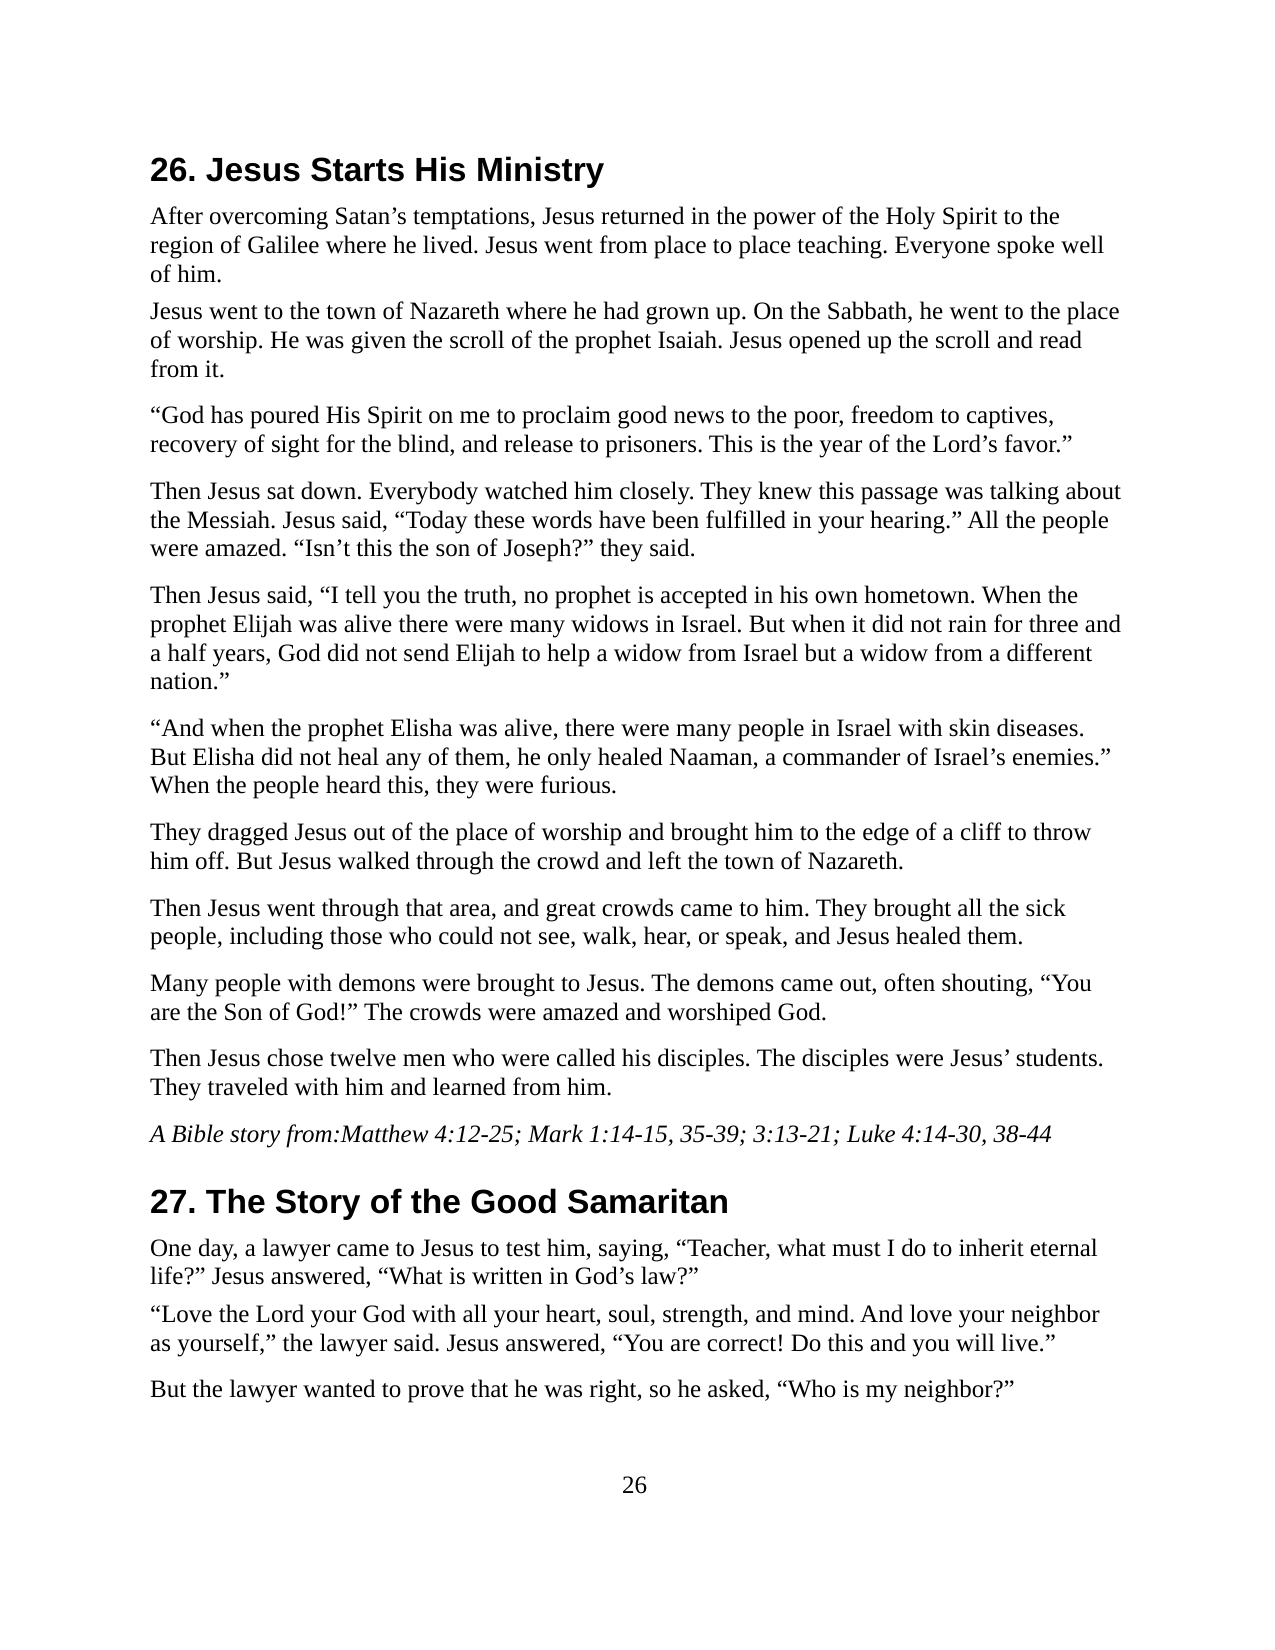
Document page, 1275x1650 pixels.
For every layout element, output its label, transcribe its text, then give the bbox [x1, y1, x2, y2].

text Then Jesus went through that area, and great crowds came to him. They brought all the sick people, including those who could not see, walk, hear, or speak, and Jesus healed them. [150, 893, 1125, 950]
text They dragged Jesus out of the place of worship and brought him to the edge of a cliff to throw him off. But Jesus walked through the crowd and left the town of Nazareth. [150, 817, 1125, 875]
text Then Jesus said, “I tell you the truth, no prophet is accepted in his own hometown. When the prophet Elijah was alive there were many widows in Israel. But when it did not rain for three and a half years, God did not send Elijah to help a widow from Israel but a widow from a different nation.” [150, 580, 1125, 695]
text After overcoming Satan’s temptations, Jesus returned in the power of the Holy Spirit to the region of Galilee where he lived. Jesus went from place to place teaching. Everyone spoke well of him. [150, 201, 1125, 287]
text Jesus went to the town of Nazareth where he had grown up. On the Sabbath, he went to the place of worship. He was given the scroll of the prophet Isaiah. Jesus opened up the scroll and read from it. [150, 296, 1125, 383]
text But the lawyer wanted to prove that he was right, so he asked, “Who is my neighbor?” [150, 1374, 1125, 1403]
text “And when the prophet Elisha was alive, there were many people in Israel with skin diseases. But Elisha did not heal any of them, he only healed Naaman, a commander of Israel’s enemies.” When the people heard this, they were furious. [150, 713, 1125, 799]
text “Love the Lord your God with all your heart, soul, strength, and mind. And love your neighbor as yourself,” the lawyer said. Jesus answered, “You are correct! Do this and you will live.” [150, 1299, 1125, 1357]
text Then Jesus chose twelve men who were called his disciples. The disciples were Jesus’ students. They traveled with him and learned from him. [150, 1043, 1125, 1101]
text One day, a lawyer came to Jesus to test him, saying, “Teacher, what must I do to inherit eternal life?” Jesus answered, “What is written in God’s law?” [150, 1233, 1125, 1290]
subtitle 27. The Story of the Good Samaritan [150, 1182, 1125, 1220]
text Many people with demons were brought to Jesus. The demons came out, often shouting, “You are the Son of God!” The crowds were amazed and worshiped God. [150, 968, 1125, 1026]
text Then Jesus sat down. Everybody watched him closely. They knew this passage was talking about the Messiah. Jesus said, “Today these words have been fulfilled in your hearing.” All the people were amazed. “Isn’t this the son of Joseph?” they said. [150, 476, 1125, 562]
text A Bible story from:Matthew 4:12-25; Mark 1:14-15, 35-39; 3:13-21; Luke 4:14-30, 38-44 [150, 1119, 1125, 1148]
subtitle 26. Jesus Starts His Ministry [150, 150, 1125, 189]
text “God has poured His Spirit on me to proclaim good news to the poor, freedom to captives, recovery of sight for the blind, and release to prisoners. This is the year of the Lord’s favor.” [150, 401, 1125, 458]
